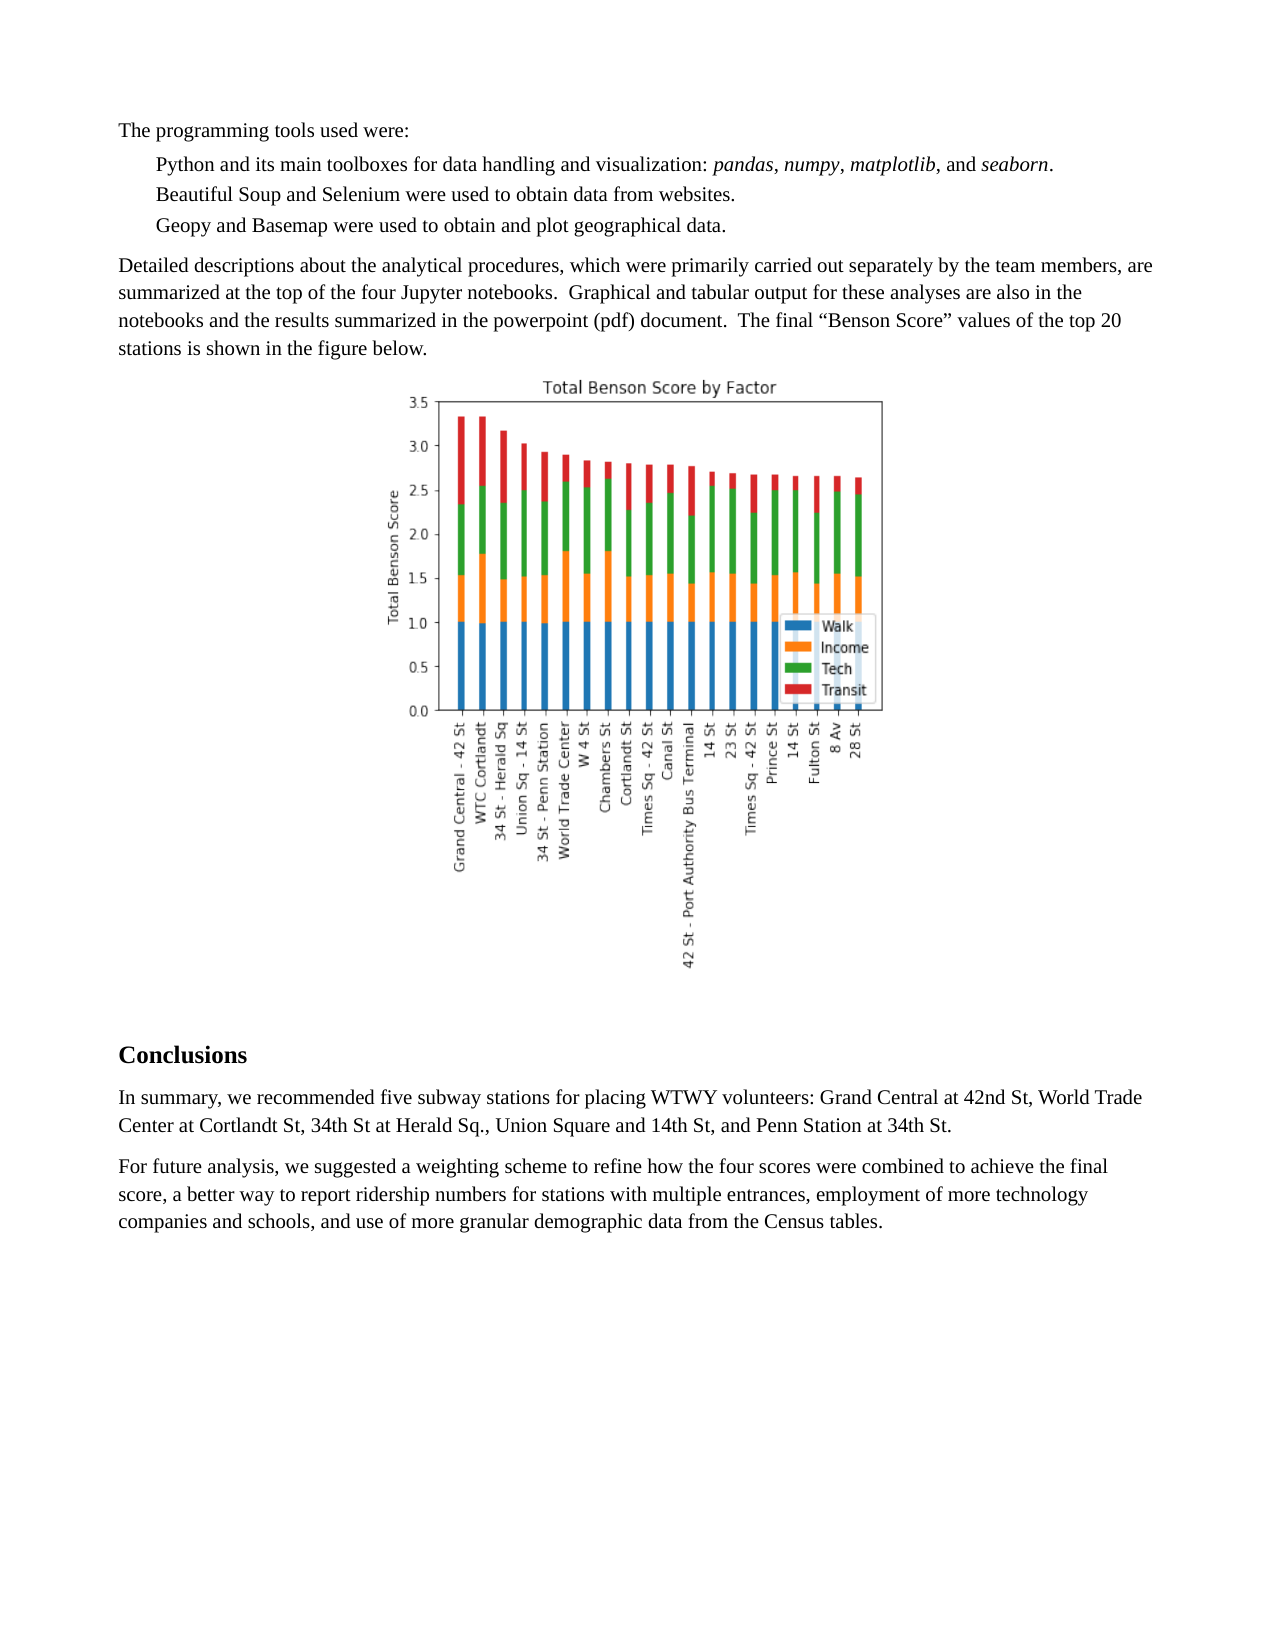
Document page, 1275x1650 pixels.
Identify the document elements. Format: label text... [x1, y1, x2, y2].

text Geopy and Basemap were used to obtain and plot geographical data. [156, 213, 1091, 237]
picture [380, 370, 895, 976]
text Detailed descriptions about the analytical procedures, which were primarily carried out separately by the team members, are summarized at the top of the four Jupyter notebooks. Graphical and tabular output for these analyses are also in the notebooks and the results summarized in the powerpoint (pdf) document. The final “Benson Score” values of the top 20 stations is shown in the figure below. [118, 253, 1157, 359]
text Beautiful Soup and Selenium were used to obtain data from websites. [156, 182, 1091, 206]
subtitle Conclusions [118, 1040, 1157, 1069]
text In summary, we recommended five subway stations for placing WTWY volunteers: Grand Central at 42nd St, World Trade Center at Cortlandt St, 34th St at Herald Sq., Union Square and 14th St, and Penn Station at 34th St. [118, 1085, 1157, 1137]
text The programming tools used were: [118, 118, 1157, 142]
text Python and its main toolboxes for data handling and visualization: pandas, numpy, matplotlib, and seaborn. [156, 152, 1091, 176]
text For future analysis, we suggested a weighting scheme to refine how the four scores were combined to achieve the final score, a better way to report ridership numbers for stations with multiple entrances, employment of more technology companies and schools, and use of more granular demographic data from the Census tables. [118, 1154, 1157, 1233]
